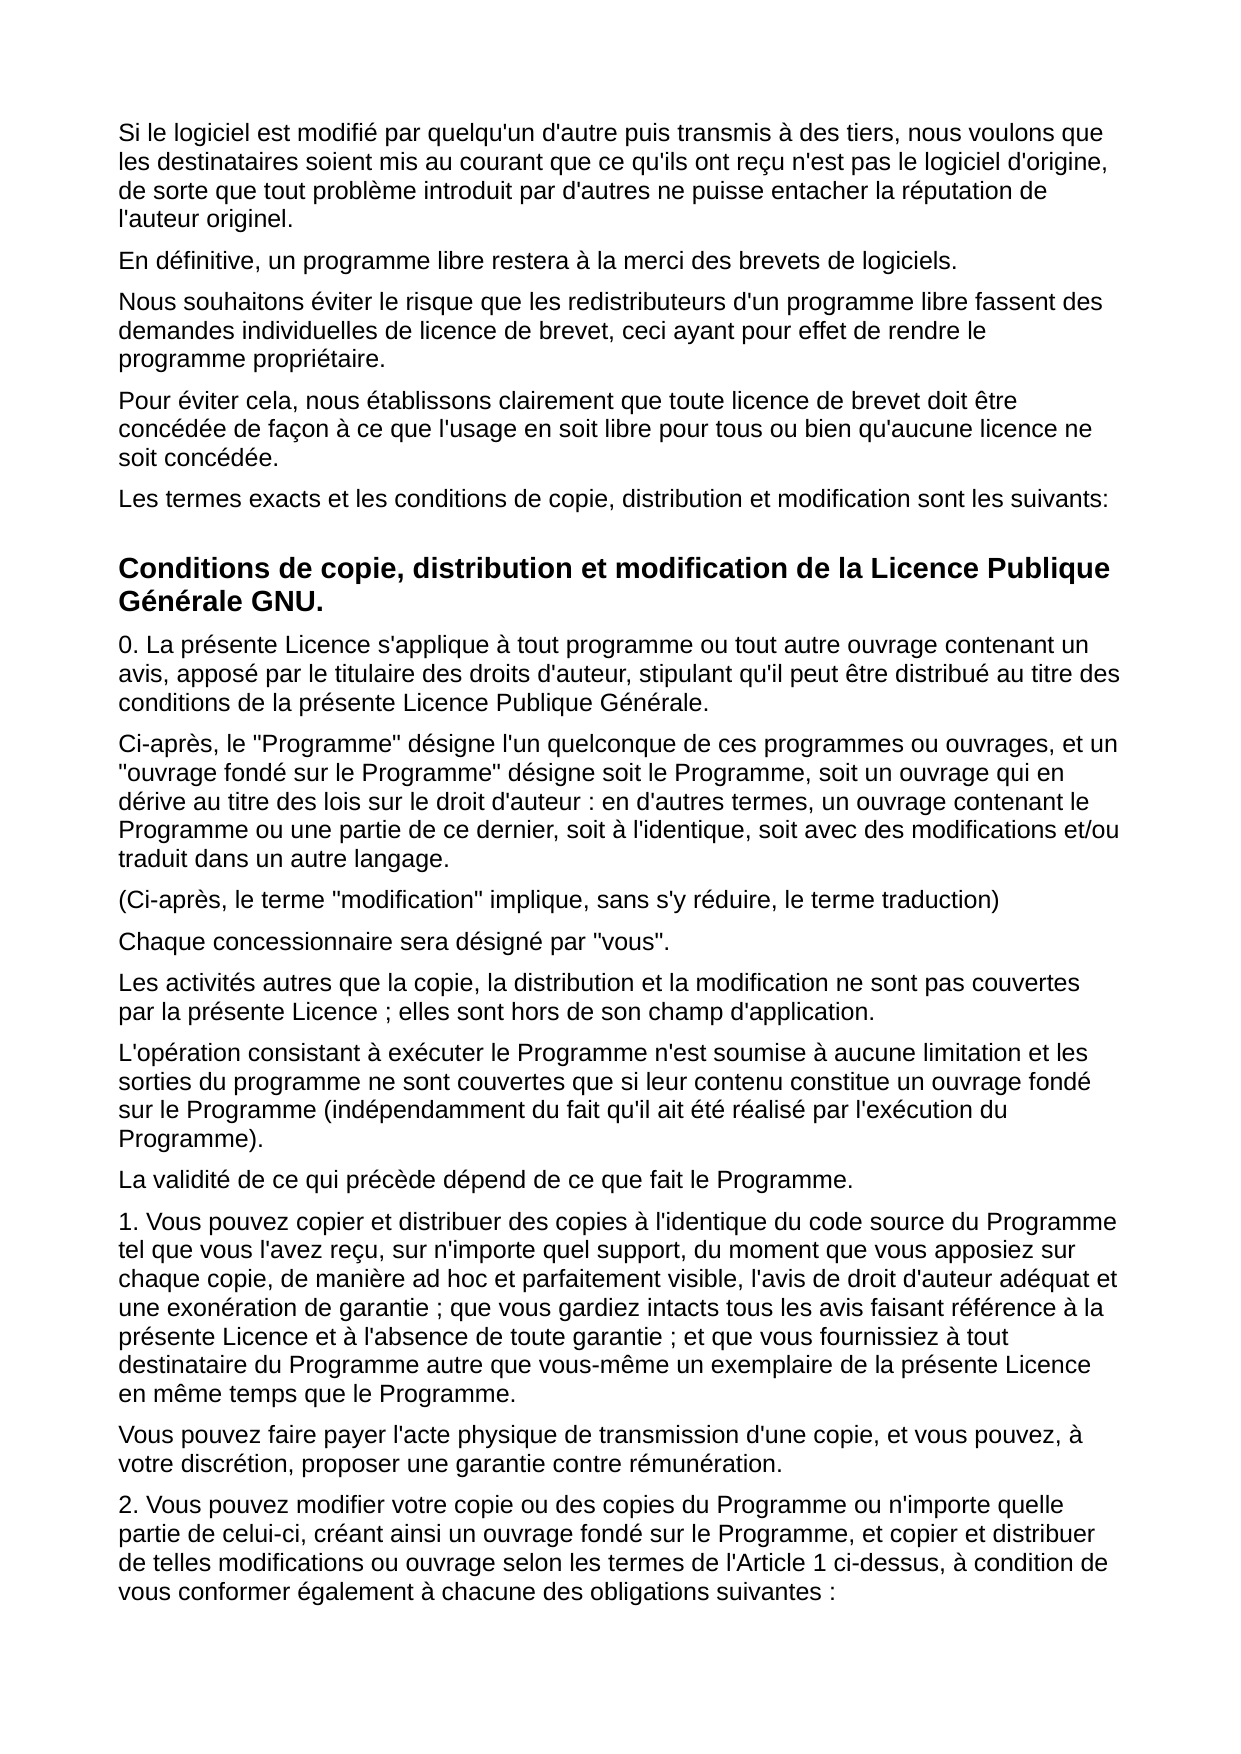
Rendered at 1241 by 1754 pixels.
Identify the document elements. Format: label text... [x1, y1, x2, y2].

text Chaque concessionnaire sera désigné par "vous". [118, 926, 1122, 955]
text Conditions de copie, distribution et modification de la Licence Publique Générale GNU. [118, 551, 1122, 618]
text Pour éviter cela, nous établissons clairement que toute licence de brevet doit être concédée de façon à ce que l'usage en soit libre pour tous ou bien qu'aucune licence ne soit concédée. [118, 386, 1122, 472]
text Si le logiciel est modifié par quelqu'un d'autre puis transmis à des tiers, nous voulons que les destinataires soient mis au courant que ce qu'ils ont reçu n'est pas le logiciel d'origine, de sorte que tout problème introduit par d'autres ne puisse entacher la réputation de l'auteur originel. [118, 118, 1122, 233]
text En définitive, un programme libre restera à la merci des brevets de logiciels. [118, 246, 1122, 274]
text Les termes exacts et les conditions de copie, distribution et modification sont les suivants: [118, 484, 1122, 513]
text 1. Vous pouvez copier et distribuer des copies à l'identique du code source du Programme tel que vous l'avez reçu, sur n'importe quel support, du moment que vous apposiez sur chaque copie, de manière ad hoc et parfaitement visible, l'avis de droit d'auteur adéquat et une exonération de garantie ; que vous gardiez intacts tous les avis faisant référence à la présente Licence et à l'absence de toute garantie ; et que vous fournissiez à tout destinataire du Programme autre que vous-même un exemplaire de la présente Licence en même temps que le Programme. [118, 1206, 1122, 1408]
text Les activités autres que la copie, la distribution et la modification ne sont pas couvertes par la présente Licence ; elles sont hors de son champ d'application. [118, 968, 1122, 1025]
text Ci-après, le "Programme" désigne l'un quelconque de ces programmes ou ouvrages, et un "ouvrage fondé sur le Programme" désigne soit le Programme, soit un ouvrage qui en dérive au titre des lois sur le droit d'auteur : en d'autres termes, un ouvrage contenant le Programme ou une partie de ce dernier, soit à l'identique, soit avec des modifications et/ou traduit dans un autre langage. [118, 729, 1122, 873]
text (Ci-après, le terme "modification" implique, sans s'y réduire, le terme traduction) [118, 885, 1122, 914]
text L'opération consistant à exécuter le Programme n'est soumise à aucune limitation et les sorties du programme ne sont couvertes que si leur contenu constitue un ouvrage fondé sur le Programme (indépendamment du fait qu'il ait été réalisé par l'exécution du Programme). [118, 1038, 1122, 1153]
text 2. Vous pouvez modifier votre copie ou des copies du Programme ou n'importe quelle partie de celui-ci, créant ainsi un ouvrage fondé sur le Programme, et copier et distribuer de telles modifications ou ouvrage selon les termes de l'Article 1 ci-dessus, à condition de vous conformer également à chacune des obligations suivantes : [118, 1490, 1122, 1605]
text La validité de ce qui précède dépend de ce que fait le Programme. [118, 1165, 1122, 1194]
text 0. La présente Licence s'applique à tout programme ou tout autre ouvrage contenant un avis, apposé par le titulaire des droits d'auteur, stipulant qu'il peut être distribué au titre des conditions de la présente Licence Publique Générale. [118, 630, 1122, 716]
text Vous pouvez faire payer l'acte physique de transmission d'une copie, et vous pouvez, à votre discrétion, proposer une garantie contre rémunération. [118, 1420, 1122, 1478]
text Nous souhaitons éviter le risque que les redistributeurs d'un programme libre fassent des demandes individuelles de licence de brevet, ceci ayant pour effet de rendre le programme propriétaire. [118, 287, 1122, 373]
